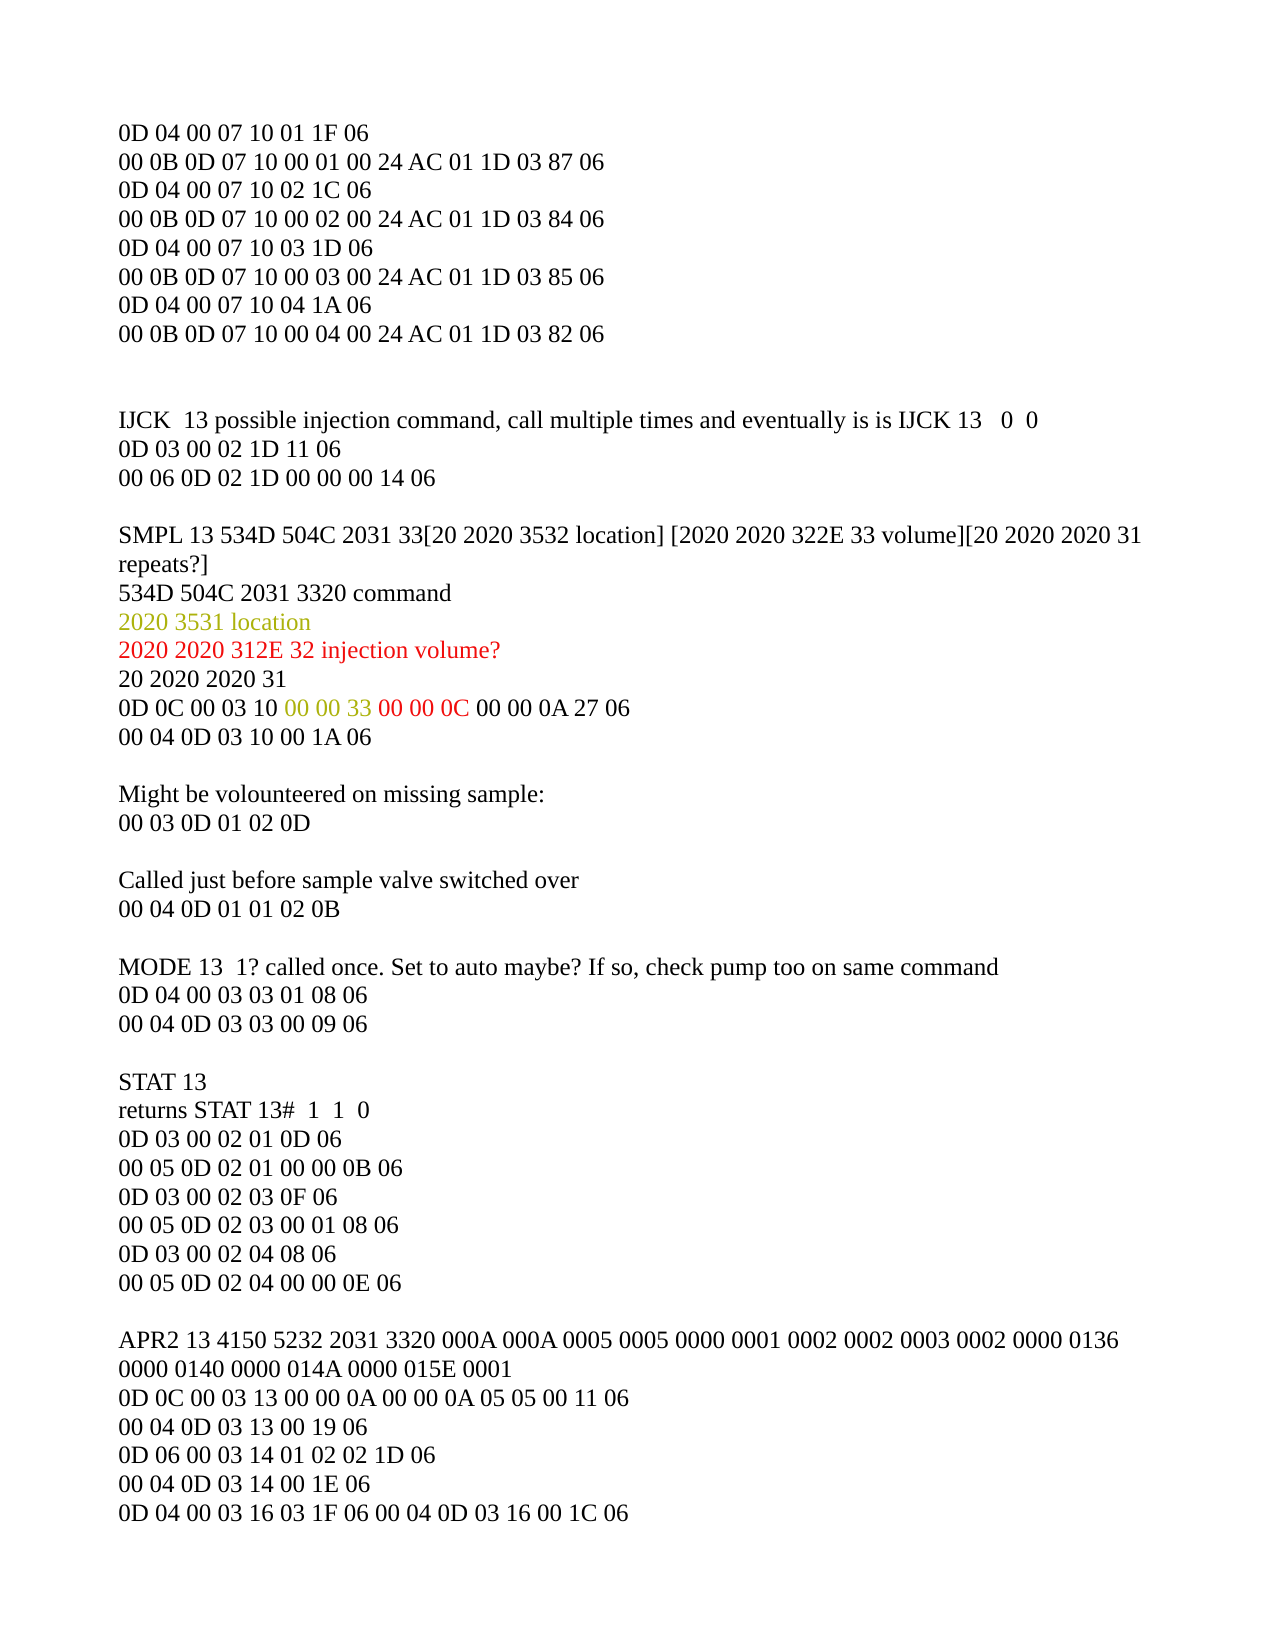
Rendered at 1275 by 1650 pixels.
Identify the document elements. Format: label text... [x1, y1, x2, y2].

text STAT 13 [118, 1067, 1157, 1096]
text 0D 0C 00 03 10 00 00 33 00 00 0C 00 00 0A 27 06 [118, 693, 1157, 722]
text 00 04 0D 03 10 00 1A 06 [118, 722, 1157, 751]
text Called just before sample valve switched over [118, 866, 1157, 894]
text 00 04 0D 03 03 00 09 06 [118, 1009, 1157, 1038]
text 0D 03 00 02 1D 11 06 [118, 434, 1157, 463]
text 00 03 0D 01 02 0D [118, 808, 1157, 837]
text 0D 04 00 07 10 02 1C 06 [118, 176, 1157, 204]
text 00 04 0D 03 14 00 1E 06 [118, 1469, 1157, 1498]
text 00 0B 0D 07 10 00 01 00 24 AC 01 1D 03 87 06 [118, 147, 1157, 176]
text 0D 04 00 03 03 01 08 06 [118, 981, 1157, 1009]
text 00 0B 0D 07 10 00 02 00 24 AC 01 1D 03 84 06 [118, 204, 1157, 233]
text 0D 06 00 03 14 01 02 02 1D 06 [118, 1441, 1157, 1469]
text 00 06 0D 02 1D 00 00 00 14 06 [118, 463, 1157, 492]
text 0D 0C 00 03 13 00 00 0A 00 00 0A 05 05 00 11 06 [118, 1383, 1157, 1412]
text 534D 504C 2031 3320 command [118, 578, 1157, 607]
text 0D 04 00 07 10 01 1F 06 [118, 118, 1157, 147]
text 0D 03 00 02 03 0F 06 [118, 1182, 1157, 1211]
text 2020 3531 location [118, 607, 1157, 636]
text 0D 04 00 07 10 03 1D 06 [118, 233, 1157, 262]
text returns STAT 13# 1 1 0 [118, 1096, 1157, 1124]
text 00 05 0D 02 01 00 00 0B 06 [118, 1153, 1157, 1182]
text 00 0B 0D 07 10 00 04 00 24 AC 01 1D 03 82 06 [118, 319, 1157, 348]
text 0D 04 00 07 10 04 1A 06 [118, 291, 1157, 319]
text SMPL 13 534D 504C 2031 33[20 2020 3532 location] [2020 2020 322E 33 volume][20 2020 2020 31 repeats?] [118, 521, 1157, 578]
text MODE 13 1? called once. Set to auto maybe? If so, check pump too on same command [118, 952, 1157, 981]
text 0D 03 00 02 04 08 06 [118, 1239, 1157, 1268]
text 2020 2020 312E 32 injection volume? [118, 636, 1157, 664]
text 00 04 0D 03 13 00 19 06 [118, 1412, 1157, 1441]
text 0D 04 00 03 16 03 1F 06 00 04 0D 03 16 00 1C 06 [118, 1498, 1157, 1527]
text 0D 03 00 02 01 0D 06 [118, 1124, 1157, 1153]
text Might be volounteered on missing sample: [118, 779, 1157, 808]
text APR2 13 4150 5232 2031 3320 000A 000A 0005 0005 0000 0001 0002 0002 0003 0002 0000 0136 0000 0140 0000 014A 0000 015E 0001 [118, 1326, 1157, 1383]
text 00 05 0D 02 03 00 01 08 06 [118, 1211, 1157, 1239]
text 00 0B 0D 07 10 00 03 00 24 AC 01 1D 03 85 06 [118, 262, 1157, 291]
text 20 2020 2020 31 [118, 664, 1157, 693]
text 00 05 0D 02 04 00 00 0E 06 [118, 1268, 1157, 1297]
text 00 04 0D 01 01 02 0B [118, 894, 1157, 923]
text IJCK 13 possible injection command, call multiple times and eventually is is IJCK 13 0 0 [118, 406, 1157, 434]
